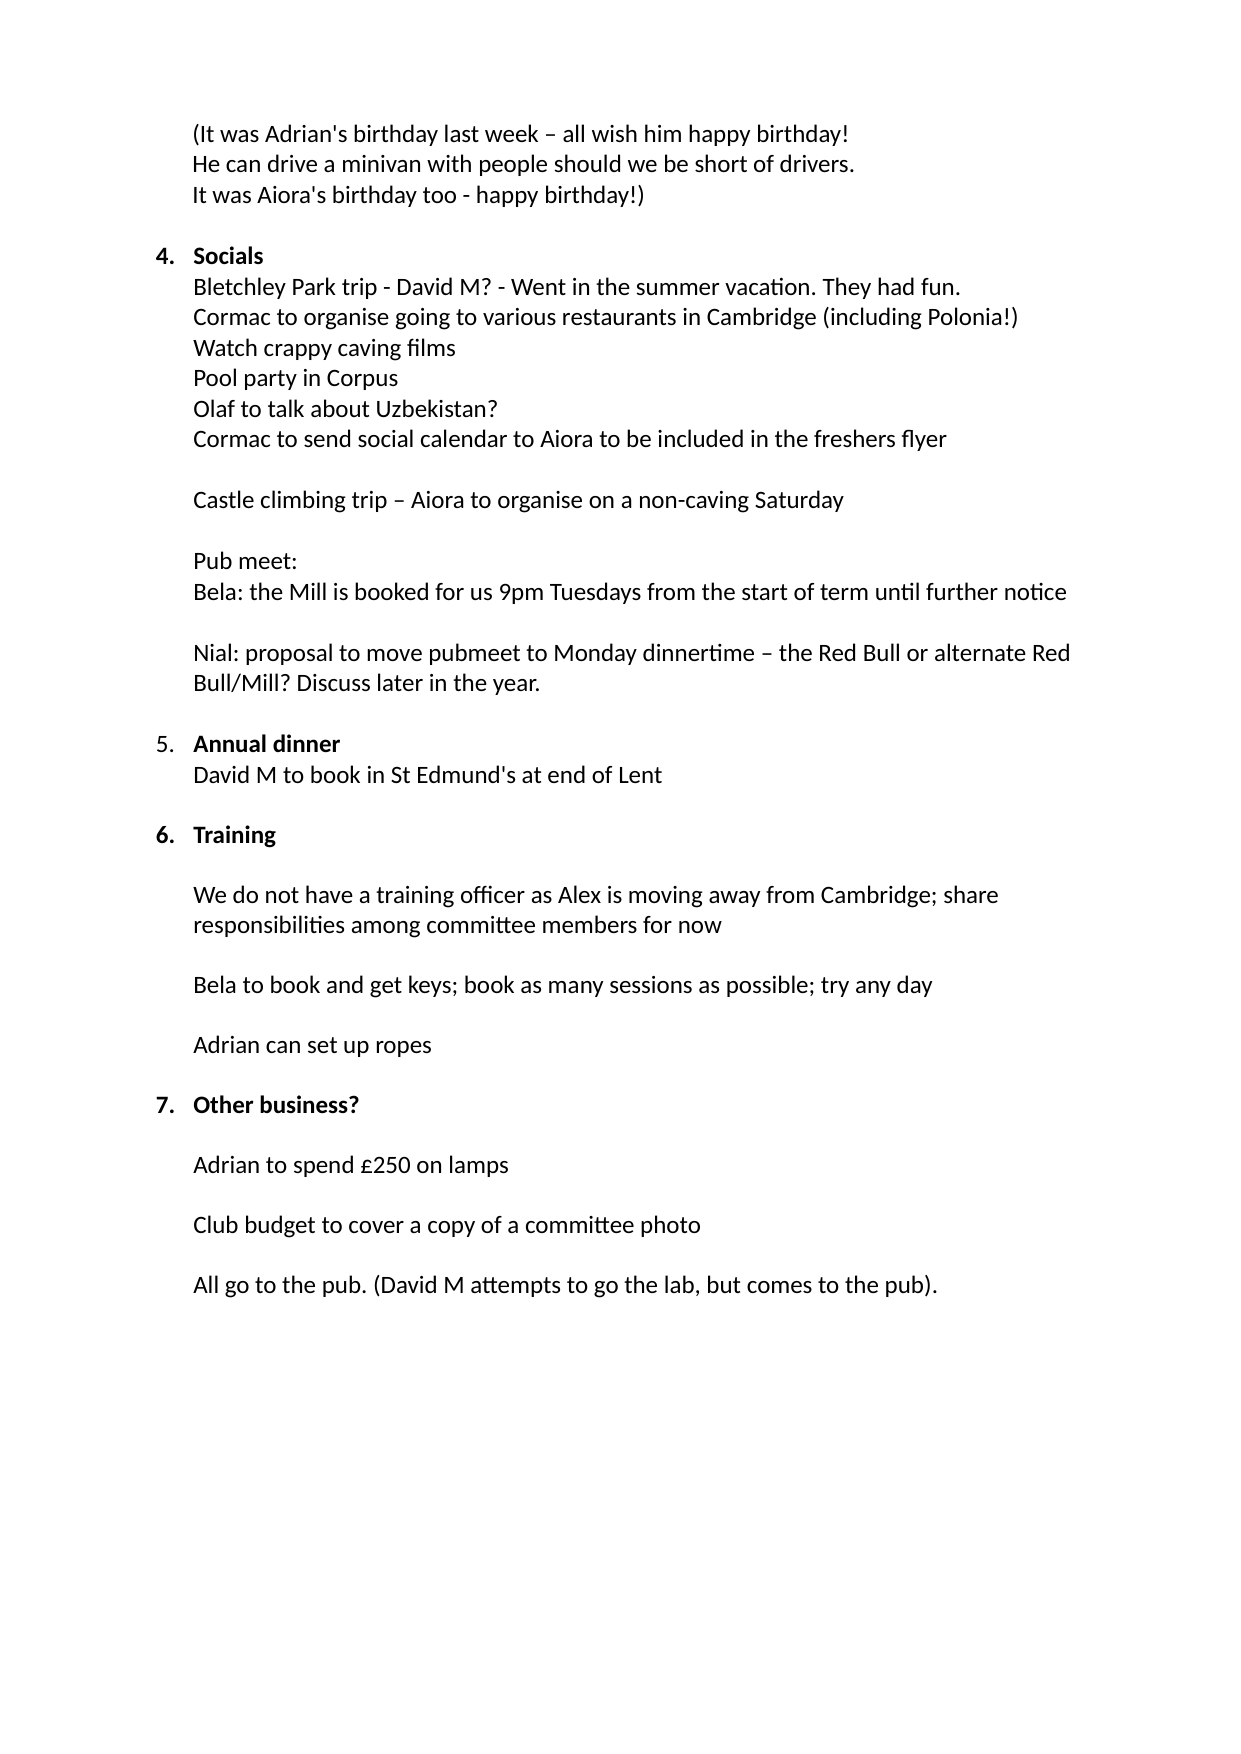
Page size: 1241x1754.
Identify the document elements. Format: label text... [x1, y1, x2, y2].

list We do not have a training officer as Alex is moving away from Cambridge; share responsibilities among committee members for now [156, 879, 1122, 940]
list Socials [156, 240, 1122, 271]
list Pub meet: [156, 545, 1122, 576]
list Olaf to talk about Uzbekistan? [156, 393, 1122, 423]
list Club budget to cover a copy of a committee photo [156, 1209, 1122, 1240]
list Other business? [156, 1089, 1122, 1120]
text He can drive a minivan with people should we be short of drivers. [118, 149, 1122, 179]
text It was Aiora's birthday too - happy birthday!) [118, 179, 1122, 210]
text (It was Adrian's birthday last week – all wish him happy birthday! [118, 118, 1122, 149]
list Cormac to organise going to various restaurants in Cambridge (including Polonia!) [156, 301, 1122, 332]
list Nial: proposal to move pubmeet to Monday dinnertime – the Red Bull or alternate Red Bull/Mill? Discuss later in the year. [156, 637, 1122, 698]
list Bela: the Mill is booked for us 9pm Tuesdays from the start of term until further notice [156, 576, 1122, 606]
list Watch crappy caving films [156, 332, 1122, 362]
list All go to the pub. (David M attempts to go the lab, but comes to the pub). [156, 1269, 1122, 1300]
list Annual dinner David M to book in St Edmund's at end of Lent [156, 728, 1122, 789]
list Castle climbing trip – Aiora to organise on a non-caving Saturday [156, 484, 1122, 515]
list Pool party in Corpus [156, 362, 1122, 393]
list Training [156, 819, 1122, 849]
list Adrian to spend £250 on lamps [156, 1149, 1122, 1180]
list Cormac to send social calendar to Aiora to be included in the freshers flyer [156, 423, 1122, 454]
list Bela to book and get keys; book as many sessions as possible; try any day [156, 969, 1122, 1000]
list Bletchley Park trip - David M? - Went in the summer vacation. They had fun. [156, 271, 1122, 301]
list Adrian can set up ropes [156, 1029, 1122, 1060]
